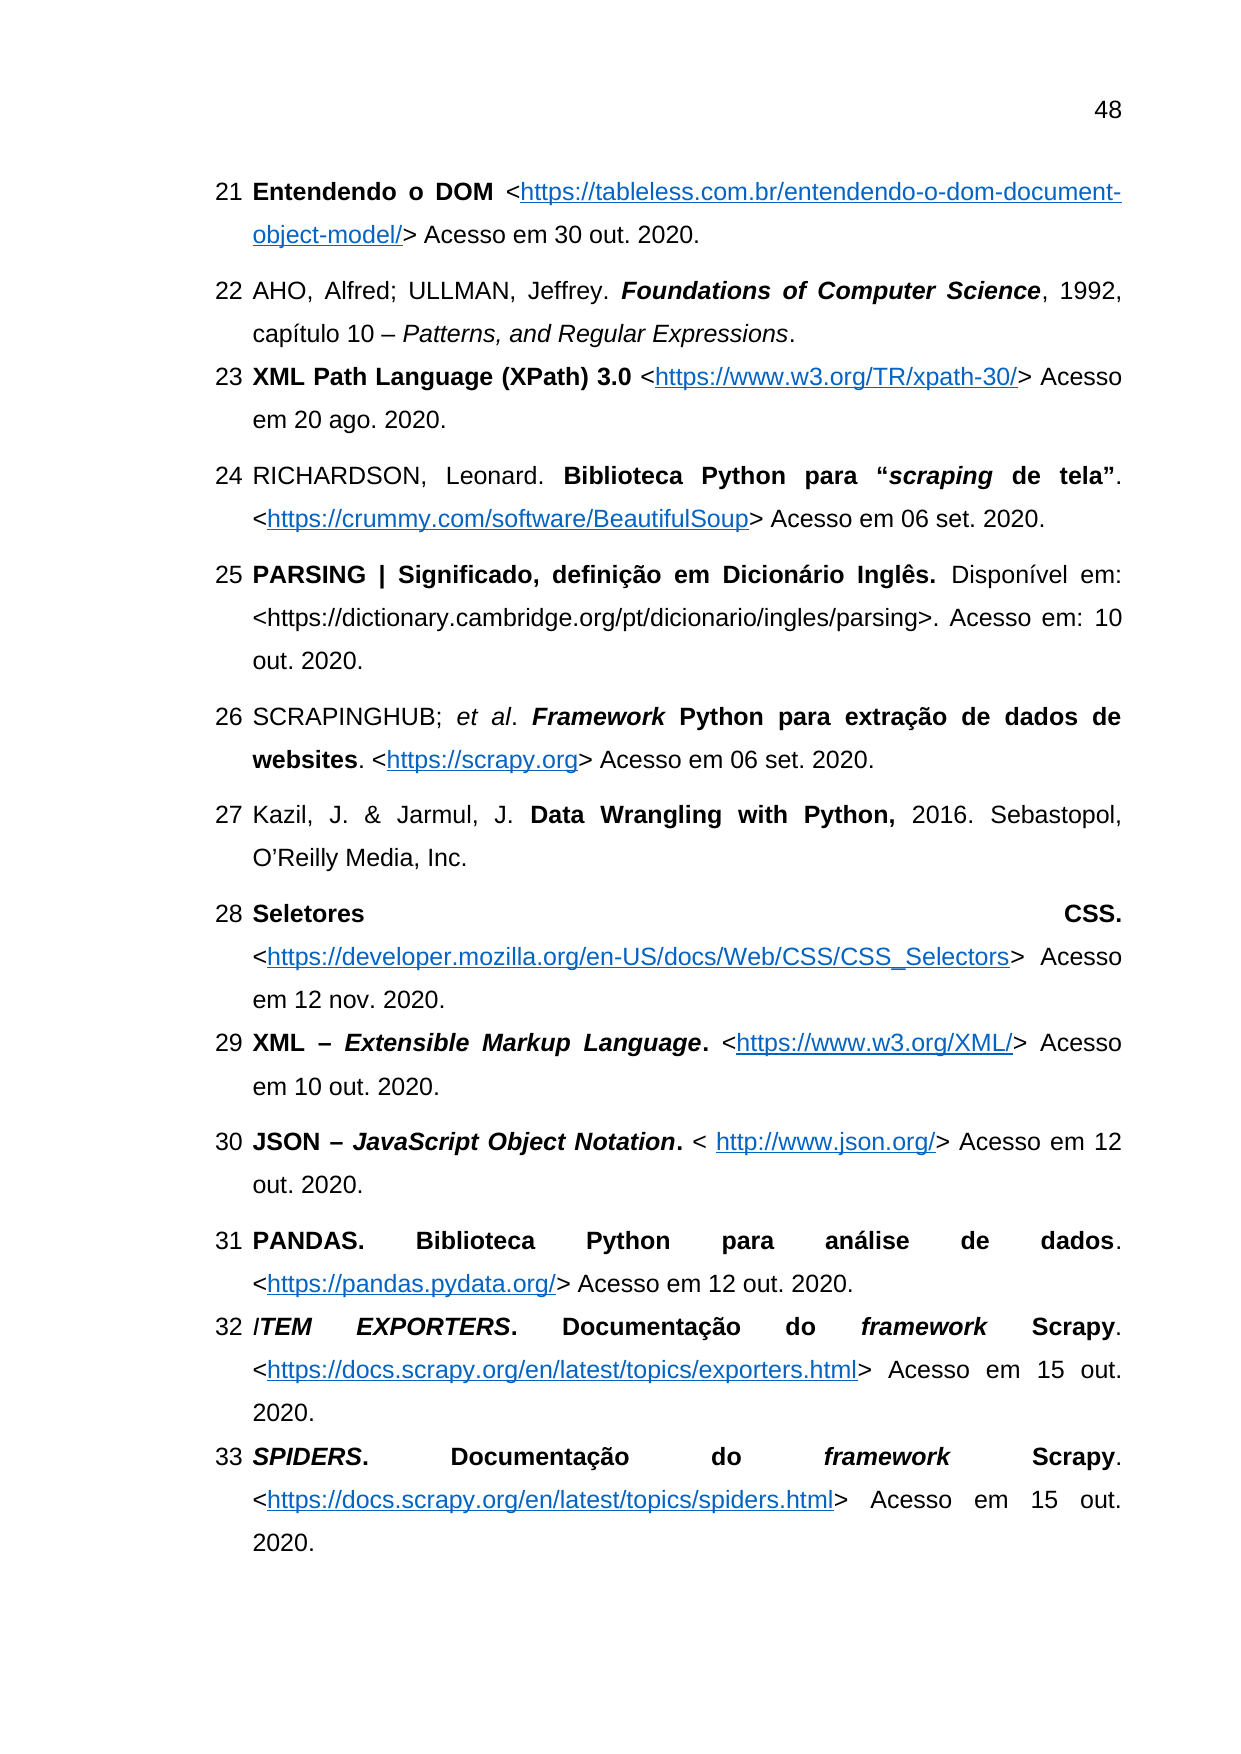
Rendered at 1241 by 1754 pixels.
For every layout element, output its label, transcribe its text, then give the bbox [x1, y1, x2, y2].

list SPIDERS. Documentação do framework Scrapy. <https://docs.scrapy.org/en/latest/topics/spiders.html> Acesso em 15 out. 2020. [215, 1442, 1122, 1557]
list PANDAS. Biblioteca Python para análise de dados. <https://pandas.pydata.org/> Acesso em 12 out. 2020. [215, 1226, 1122, 1298]
list SCRAPINGHUB; et al. Framework Python para extração de dados de websites. <https://scrapy.org> Acesso em 06 set. 2020. [215, 702, 1122, 773]
list XML Path Language (XPath) 3.0 <https://www.w3.org/TR/xpath-30/> Acesso em 20 ago. 2020. [215, 362, 1122, 434]
list Kazil, J. & Jarmul, J. Data Wrangling with Python, 2016. Sebastopol, O’Reilly Media, Inc. [215, 800, 1122, 872]
list XML – Extensible Markup Language. <https://www.w3.org/XML/> Acesso em 10 out. 2020. [215, 1028, 1122, 1100]
list JSON – JavaScript Object Notation. < http://www.json.org/> Acesso em 12 out. 2020. [215, 1127, 1122, 1199]
list ITEM EXPORTERS. Documentação do framework Scrapy. <https://docs.scrapy.org/en/latest/topics/exporters.html> Acesso em 15 out. 2020. [215, 1312, 1122, 1427]
list Entendendo o DOM <https://tableless.com.br/entendendo-o-dom-document-object-model/> Acesso em 30 out. 2020. [215, 177, 1122, 249]
list AHO, Alfred; ULLMAN, Jeffrey. Foundations of Computer Science, 1992, capítulo 10 – Patterns, and Regular Expressions. [215, 276, 1122, 348]
list RICHARDSON, Leonard. Biblioteca Python para “scraping de tela”. <https://crummy.com/software/BeautifulSoup> Acesso em 06 set. 2020. [215, 461, 1122, 533]
list PARSING | Significado, definição em Dicionário Inglês. Disponível em: <https://dictionary.cambridge.org/pt/dicionario/ingles/parsing>. Acesso em: 10 out. 2020. [215, 560, 1122, 675]
list Seletores CSS. <https://developer.mozilla.org/en-US/docs/Web/CSS/CSS_Selectors> Acesso em 12 nov. 2020. [215, 899, 1122, 1014]
